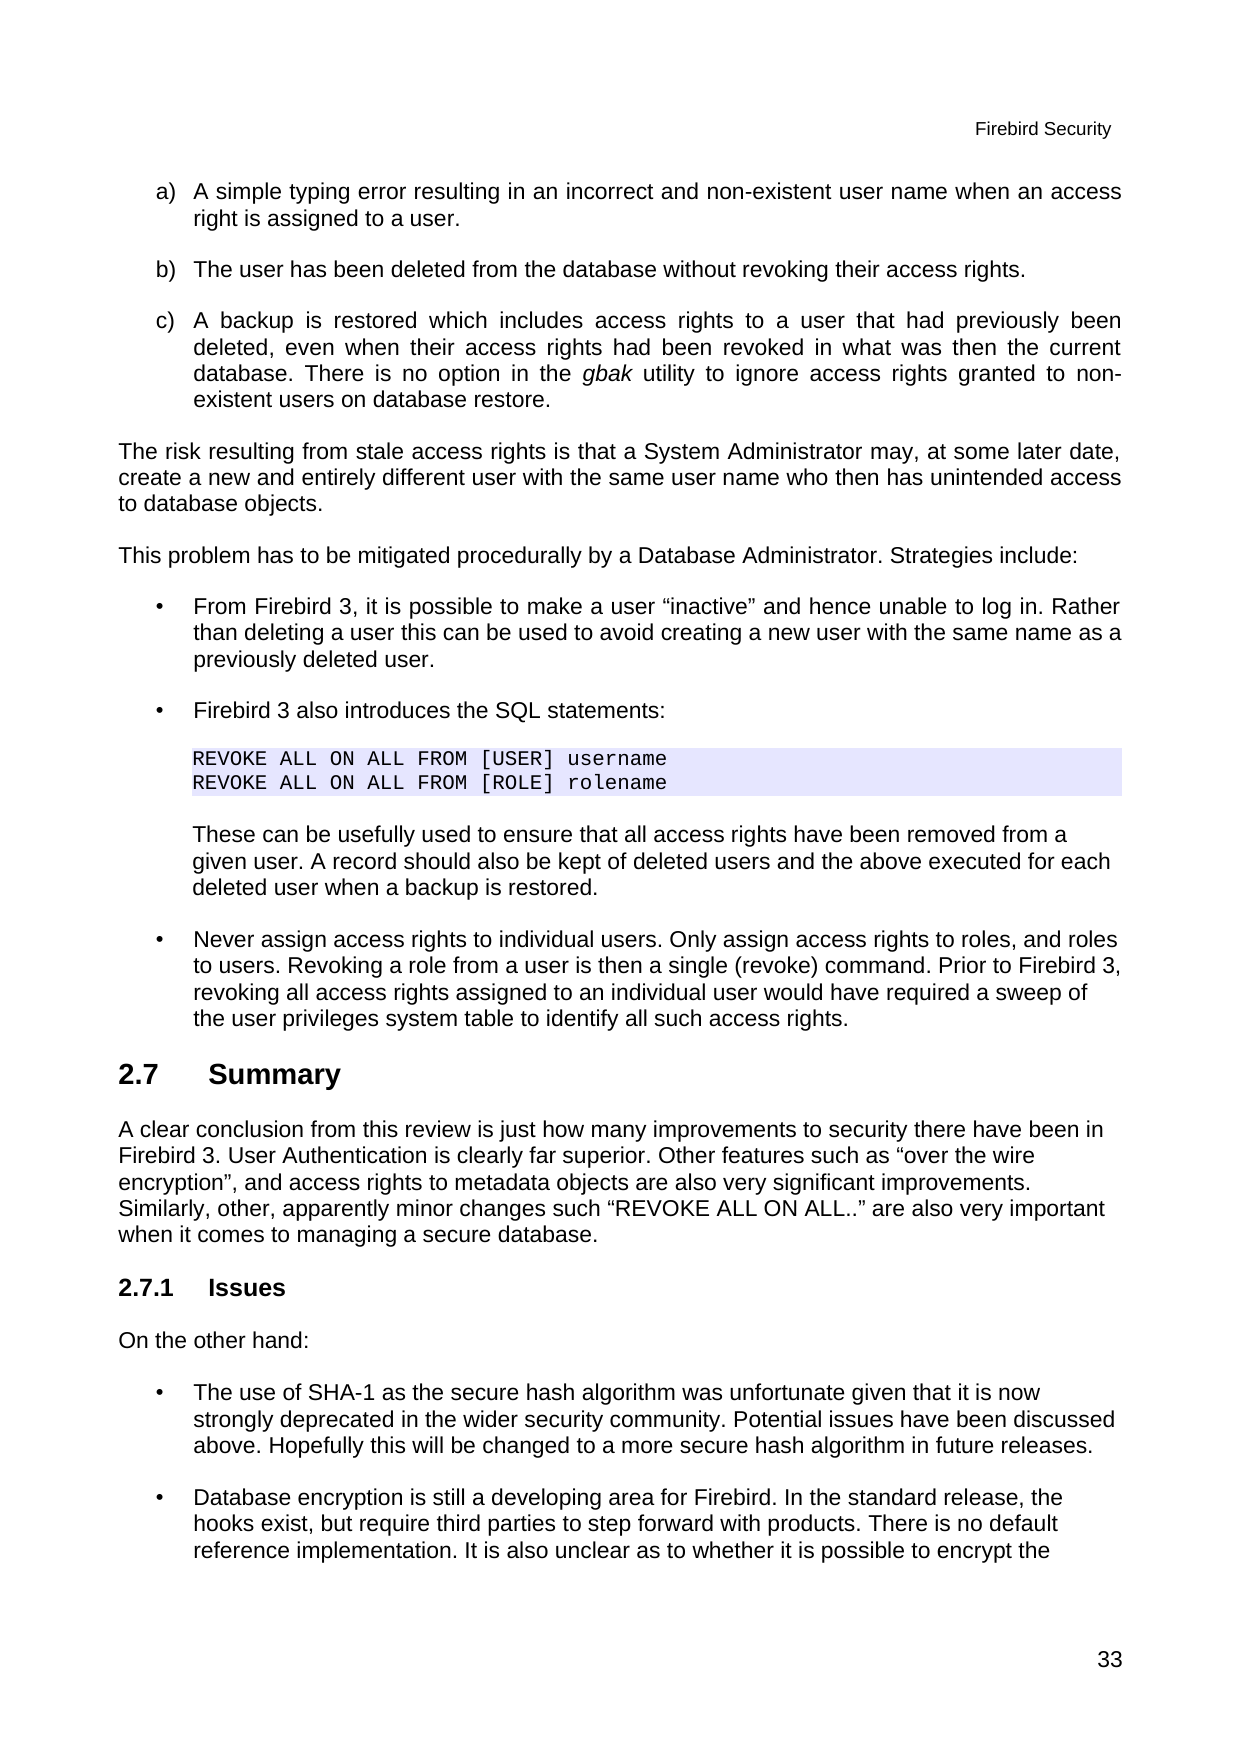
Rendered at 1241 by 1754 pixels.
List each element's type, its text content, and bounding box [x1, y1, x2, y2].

list A simple typing error resulting in an incorrect and non-existent user name when an access right is assigned to a user. [156, 178, 1122, 231]
list Database encryption is still a developing area for Firebird. In the standard release, the hooks exist, but require third parties to step forward with products. There is no default reference implementation. It is also unclear as to whether it is possible to encrypt the [156, 1484, 1122, 1563]
list Never assign access rights to individual users. Only assign access rights to roles, and roles to users. Revoking a role from a user is then a single (revoke) command. Prior to Firebird 3, revoking all access rights assigned to an individual user would have required a sweep of the user privileges system table to identify all such access rights. [156, 926, 1122, 1031]
text REVOKE ALL ON ALL FROM [USER] username [192, 748, 1122, 772]
text On the other hand: [118, 1327, 1122, 1354]
text A clear conclusion from this review is just how many improvements to security there have been in Firebird 3. User Authentication is clearly far superior. Other features such as “over the wire encryption”, and access rights to metadata objects are also very significant improvements. Similarly, other, apparently minor changes such “REVOKE ALL ON ALL..” are also very important when it comes to managing a secure database. [118, 1116, 1122, 1248]
list From Firebird 3, it is possible to make a user “inactive” and hence unable to log in. Rather than deleting a user this can be used to avoid creating a new user with the same name as a previously deleted user. [156, 593, 1122, 672]
subtitle Summary [118, 1057, 1122, 1090]
text The risk resulting from stale access rights is that a System Administrator may, at some later date, create a new and entirely different user with the same user name who then has unintended access to database objects. [118, 438, 1122, 517]
subtitle Issues [118, 1273, 1122, 1302]
text REVOKE ALL ON ALL FROM [ROLE] rolename [192, 772, 1122, 796]
text This problem has to be mitigated procedurally by a Database Administrator. Strategies include: [118, 542, 1122, 568]
list The use of SHA-1 as the secure hash algorithm was unfortunate given that it is now strongly deprecated in the wider security community. Potential issues have been discussed above. Hopefully this will be changed to a more secure hash algorithm in future releases. [156, 1379, 1122, 1458]
list The user has been deleted from the database without revoking their access rights. [156, 256, 1122, 282]
list Firebird 3 also introduces the SQL statements: [156, 697, 1122, 723]
text These can be usefully used to ensure that all access rights have been removed from a given user. A record should also be kept of deleted users and the above executed for each deleted user when a backup is restored. [192, 821, 1122, 900]
list A backup is restored which includes access rights to a user that had previously been deleted, even when their access rights had been revoked in what was then the current database. There is no option in the gbak utility to ignore access rights granted to non-existent users on database restore. [156, 307, 1122, 413]
